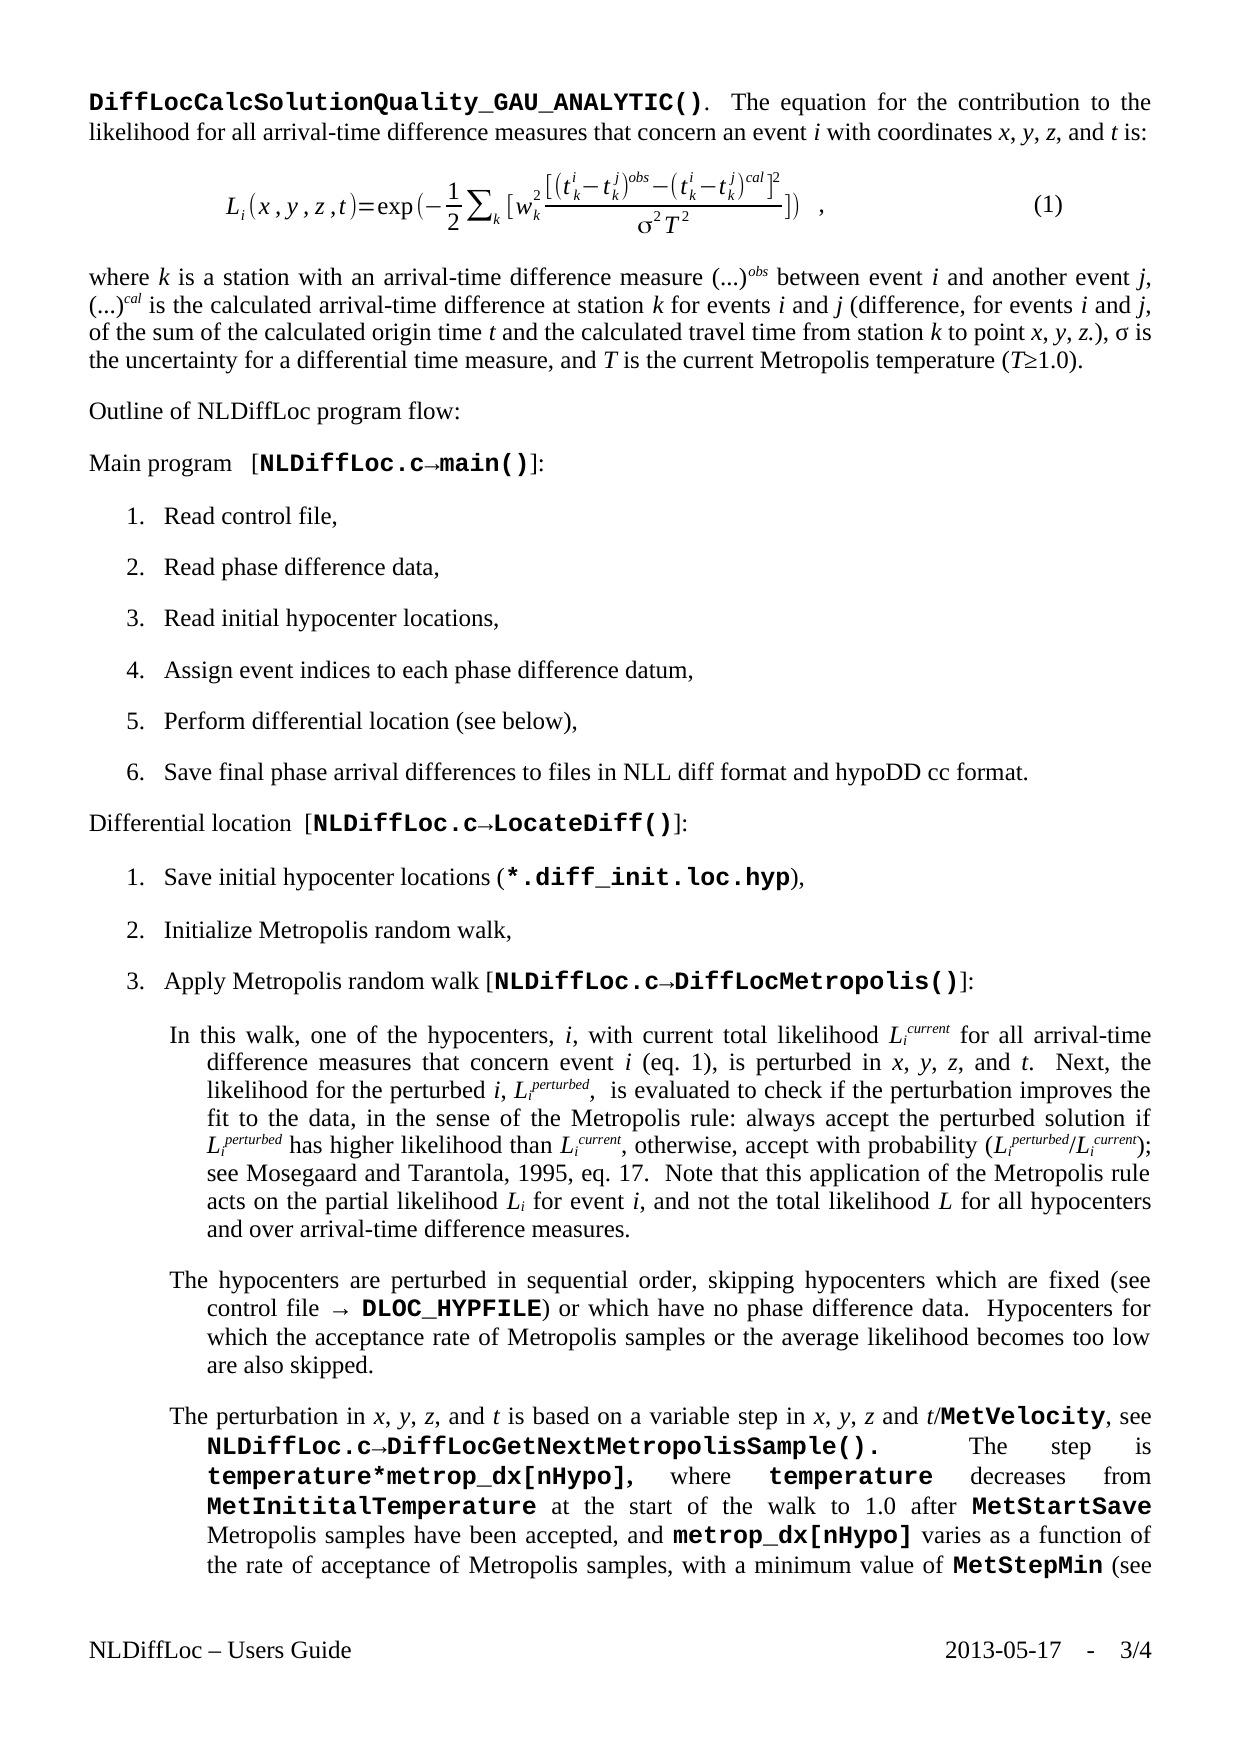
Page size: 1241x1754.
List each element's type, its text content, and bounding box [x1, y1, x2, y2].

list Read phase difference data, [126, 553, 1152, 581]
text Differential location [NLDiffLoc.c→LocateDiff()]: [88, 809, 1152, 839]
text where k is a station with an arrival-time difference measure (...)obs between event i and another event j, (...)cal is the calculated arrival-time difference at station k for events i and j (difference, for events i and j, of the sum of the calculated origin time t and the calculated travel time from station k to point x, y, z.), σ is the uncertainty for a differential time measure, and T is the current Metropolis temperature (T≥1.0). [88, 263, 1152, 374]
list Apply Metropolis random walk [NLDiffLoc.c→DiffLocMetropolis()]: [126, 967, 1152, 997]
text In this walk, one of the hypocenters, i, with current total likelihood Licurrent for all arrival-time difference measures that concern event i (eq. 1), is perturbed in x, y, z, and t. Next, the likelihood for the perturbed i, Liperturbed, is evaluated to check if the perturbation improves the fit to the data, in the sense of the Metropolis rule: always accept the perturbed solution if Liperturbed has higher likelihood than Licurrent, otherwise, accept with probability (Liperturbed/Licurrent); see Mosegaard and Tarantola, 1995, eq. 17. Note that this application of the Metropolis rule acts on the partial likelihood Li for event i, and not the total likelihood L for all hypocenters and over arrival-time difference measures. [169, 1021, 1152, 1242]
list Read initial hypocenter locations, [126, 604, 1152, 632]
list Initialize Metropolis random walk, [126, 916, 1152, 944]
list Save initial hypocenter locations (*.diff_init.loc.hyp), [126, 863, 1152, 893]
text The hypocenters are perturbed in sequential order, skipping hypocenters which are fixed (see control file → DLOC_HYPFILE) or which have no phase difference data. Hypocenters for which the acceptance rate of Metropolis samples or the average likelihood becomes too low are also skipped. [169, 1266, 1152, 1379]
list Perform differential location (see below), [126, 707, 1152, 735]
text Main program [NLDiffLoc.c→main()]: [88, 449, 1152, 478]
list Read control file, [126, 502, 1152, 530]
list Save final phase arrival differences to files in NLL diff format and hypoDD cc format. [126, 758, 1152, 786]
list Assign event indices to each phase difference datum, [126, 656, 1152, 683]
text The perturbation in x, y, z, and t is based on a variable step in x, y, z and t/MetVelocity, see NLDiffLoc.c→DiffLocGetNextMetropolisSample(). The step is temperature*metrop_dx[nHypo], where temperature decreases from MetInititalTemperature at the start of the walk to 1.0 after MetStartSave Metropolis samples have been accepted, and metrop_dx[nHypo] varies as a function of the rate of acceptance of Metropolis samples, with a minimum value of MetStepMin (see [169, 1402, 1152, 1581]
text , (1) [88, 169, 1152, 239]
text DiffLocCalcSolutionQuality_GAU_ANALYTIC(). The equation for the contribution to the likelihood for all arrival-time difference measures that concern an event i with coordinates x, y, z, and t is: [88, 88, 1152, 146]
text Outline of NLDiffLoc program flow: [88, 397, 1152, 425]
